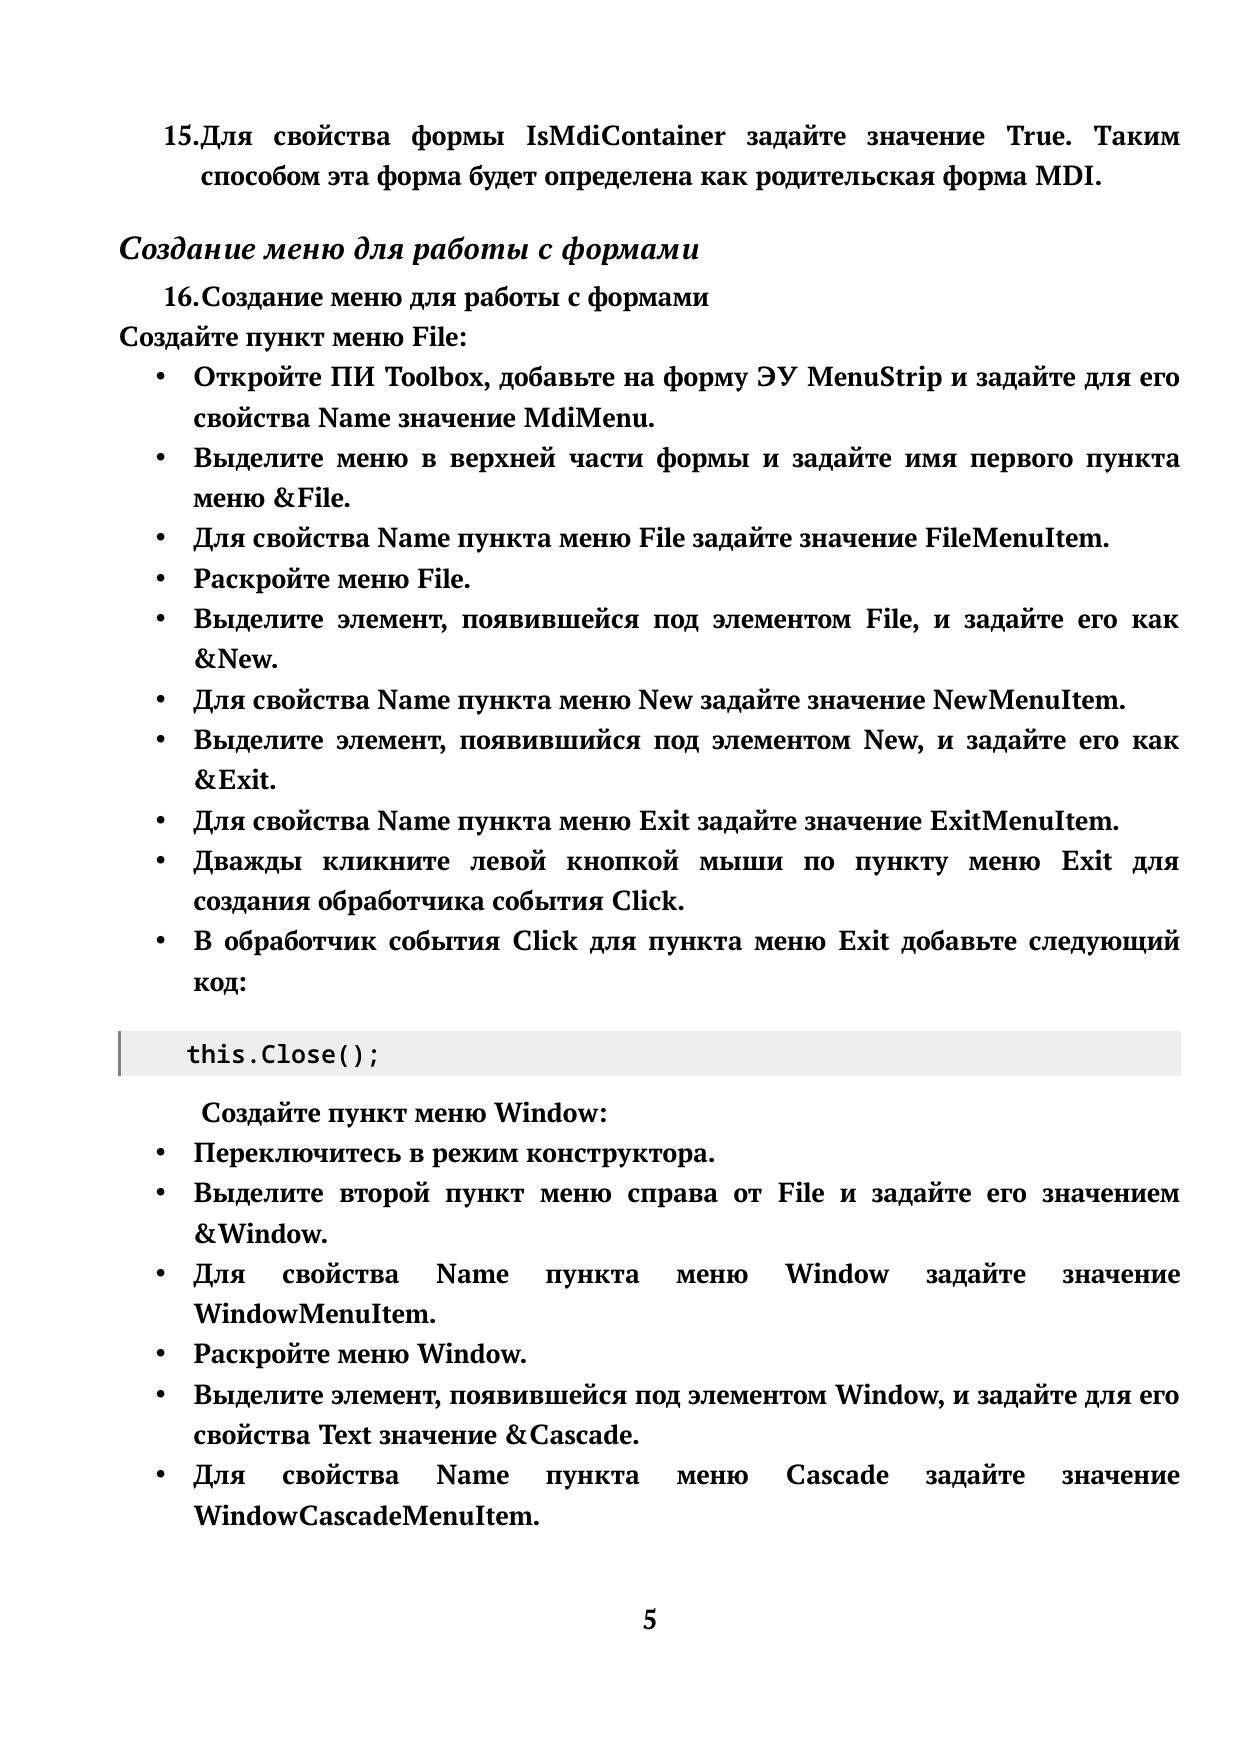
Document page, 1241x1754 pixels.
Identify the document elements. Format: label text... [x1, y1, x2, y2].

list Создайте пункт меню Window: [163, 1095, 1181, 1128]
list Выделите элемент, появившейся под элементом File, и задайте его как &New. [156, 601, 1181, 675]
list Для свойства Name пункта меню New задайте значение NewMenuItem. [156, 682, 1181, 715]
list Для свойства Name пункта меню Exit задайте значение ExitMenuItem. [156, 803, 1181, 836]
list Раскройте меню Window. [156, 1337, 1181, 1370]
list Для свойства формы IsMdiContainer задайте значение True. Таким способом эта форма будет определена как родительская форма MDI. [163, 118, 1181, 192]
list Для свойства Name пункта меню Window задайте значение WindowMenuItem. [156, 1256, 1181, 1330]
text Создайте пункт меню File: [118, 319, 1181, 353]
list Для свойства Name пункта меню File задайте значение FileMenuItem. [156, 521, 1181, 554]
list Выделите элемент, появившийся под элементом New, и задайте его как &Exit. [156, 722, 1181, 796]
list Выделите второй пункт меню справа от File и задайте его значением &Window. [156, 1176, 1181, 1249]
subtitle Создание меню для работы с формами [118, 228, 1181, 267]
text this.Close(); [121, 1031, 1181, 1076]
list Выделите меню в верхней части формы и задайте имя первого пункта меню &File. [156, 440, 1181, 514]
list Выделите элемент, появившейся под элементом Window, и задайте для его свойства Text значение &Cascade. [156, 1377, 1181, 1451]
list Создание меню для работы с формами [163, 279, 1181, 313]
list Откройте ПИ Toolbox, добавьте на форму ЭУ MenuStrip и задайте для его свойства Name значение MdiMenu. [156, 359, 1181, 433]
list Раскройте меню File. [156, 561, 1181, 594]
list Дважды кликните левой кнопкой мыши по пункту меню Exit для создания обработчика события Click. [156, 843, 1181, 917]
list В обработчик события Click для пункта меню Exit добавьте следующий код: [156, 923, 1181, 997]
list Для свойства Name пункта меню Cascade задайте значение WindowCascadeMenuItem. [156, 1457, 1181, 1531]
list Переключитесь в режим конструктора. [156, 1135, 1181, 1169]
